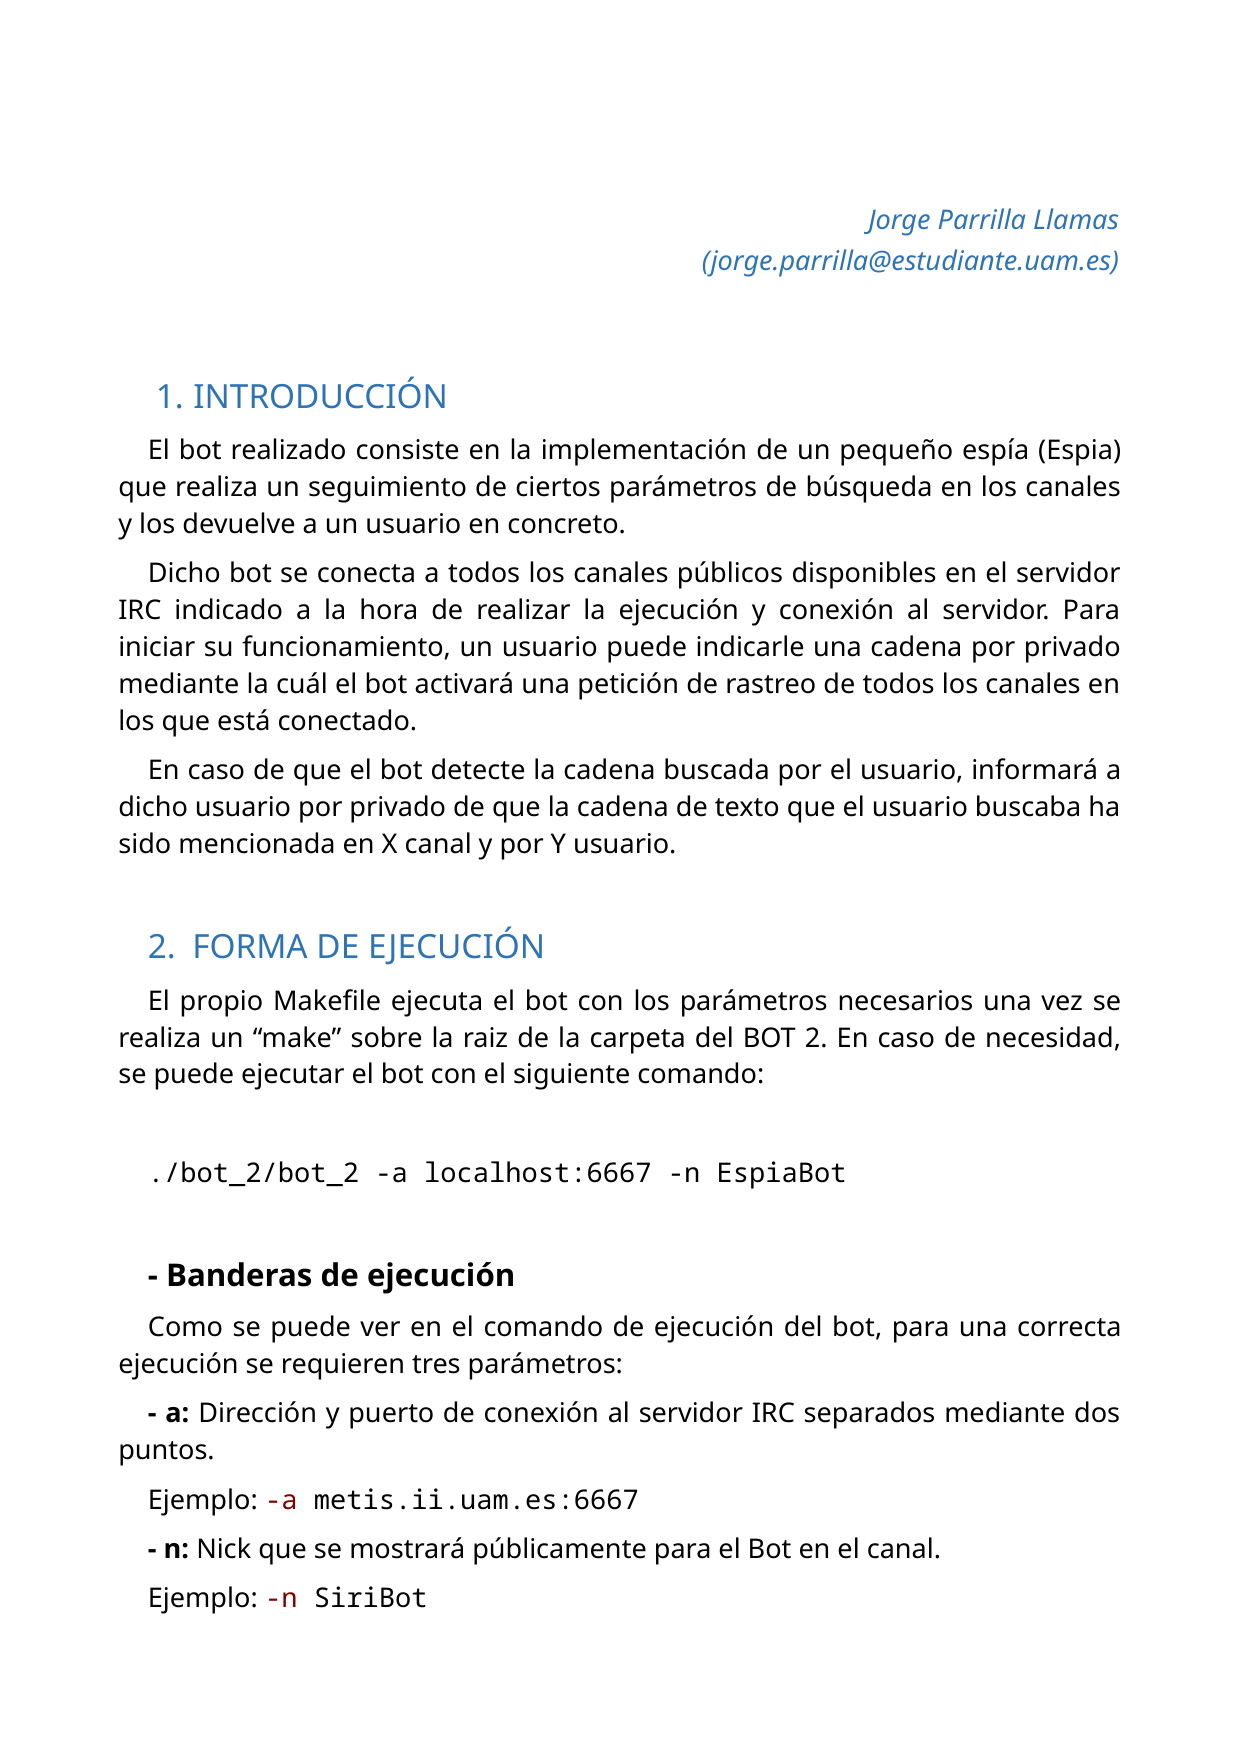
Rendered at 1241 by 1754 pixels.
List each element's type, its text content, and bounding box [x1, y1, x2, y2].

text Ejemplo: -a metis.ii.uam.es:6667 [118, 1480, 1122, 1517]
text Como se puede ver en el comando de ejecución del bot, para una correcta ejecución se requieren tres parámetros: [118, 1308, 1122, 1381]
subtitle FORMA DE EJECUCIÓN [118, 923, 1122, 969]
subtitle INTRODUCCIÓN [156, 373, 1122, 418]
text - Banderas de ejecución [118, 1252, 1122, 1295]
text - n: Nick que se mostrará públicamente para el Bot en el canal. [118, 1529, 1122, 1566]
text El propio Makefile ejecuta el bot con los parámetros necesarios una vez se realiza un “make” sobre la raiz de la carpeta del BOT 2. En caso de necesidad, se puede ejecutar el bot con el siguiente comando: [118, 981, 1122, 1092]
text El bot realizado consiste en la implementación de un pequeño espía (Espia) que realiza un seguimiento de ciertos parámetros de búsqueda en los canales y los devuelve a un usuario en concreto. [118, 431, 1122, 541]
text En caso de que el bot detecte la cadena buscada por el usuario, informará a dicho usuario por privado de que la cadena de texto que el usuario buscaba ha sido mencionada en X canal y por Y usuario. [118, 751, 1122, 861]
text Dicho bot se conecta a todos los canales públicos disponibles en el servidor IRC indicado a la hora de realizar la ejecución y conexión al servidor. Para iniciar su funcionamiento, un usuario puede indicarle una cadena por privado mediante la cuál el bot activará una petición de rastreo de todos los canales en los que está conectado. [118, 554, 1122, 738]
subtitle Jorge Parrilla Llamas [118, 200, 1122, 237]
text Ejemplo: -n SiriBot [118, 1579, 1122, 1616]
text ./bot_2/bot_2 -a localhost:6667 -n EspiaBot [118, 1154, 1122, 1191]
text - a: Dirección y puerto de conexión al servidor IRC separados mediante dos puntos. [118, 1394, 1122, 1468]
subtitle (jorge.parrilla@estudiante.uam.es) [118, 241, 1122, 278]
